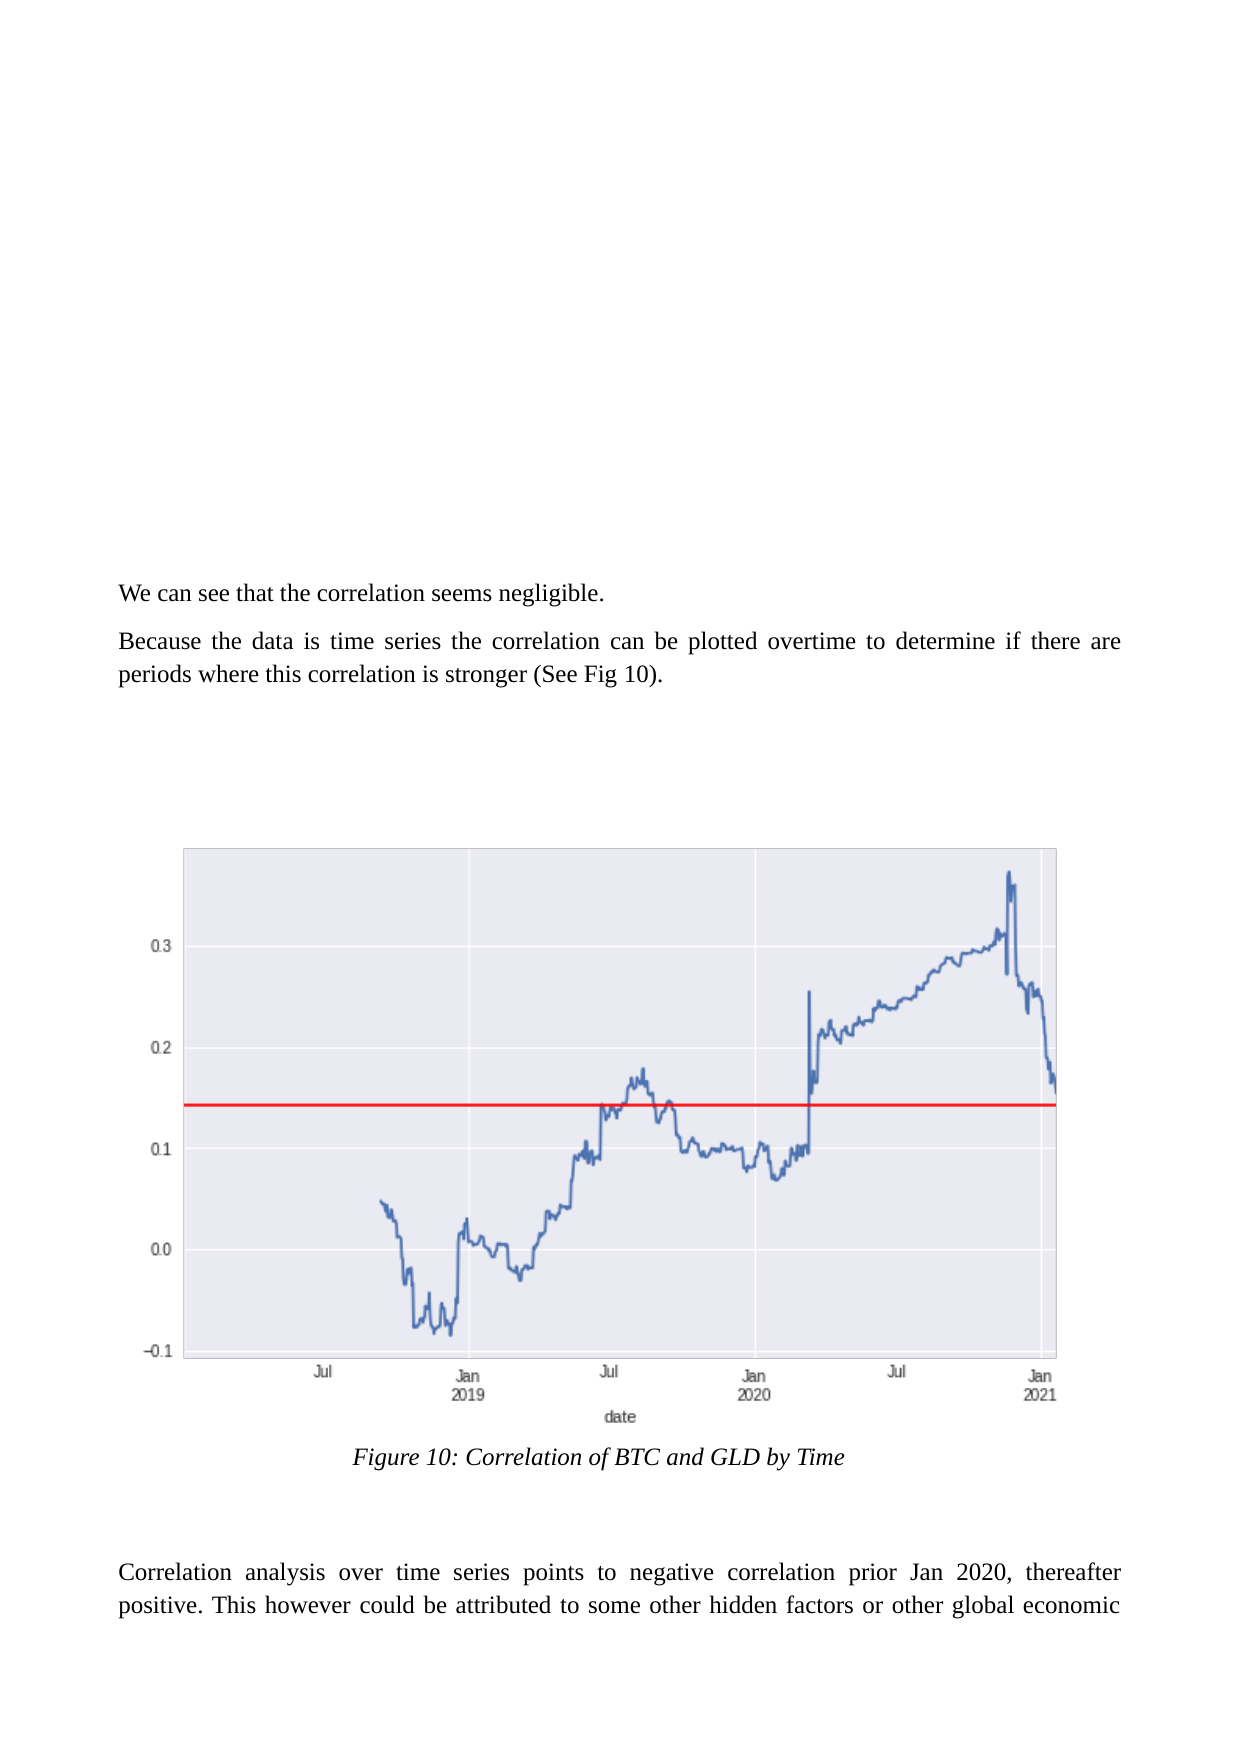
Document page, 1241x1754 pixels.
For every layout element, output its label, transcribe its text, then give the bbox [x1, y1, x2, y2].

text We can see that the correlation seems negligible. [118, 578, 1122, 607]
text Because the data is time series the correlation can be plotted overtime to determine if there are periods where this correlation is stronger (See Fig 10). [118, 626, 1122, 687]
text Figure 10: Correlation of BTC and GLD by Time [131, 1437, 1068, 1471]
picture [131, 838, 1069, 1437]
text Correlation analysis over time series points to negative correlation prior Jan 2020, thereafter positive. This however could be attributed to some other hidden factors or other global economic [118, 1557, 1122, 1619]
